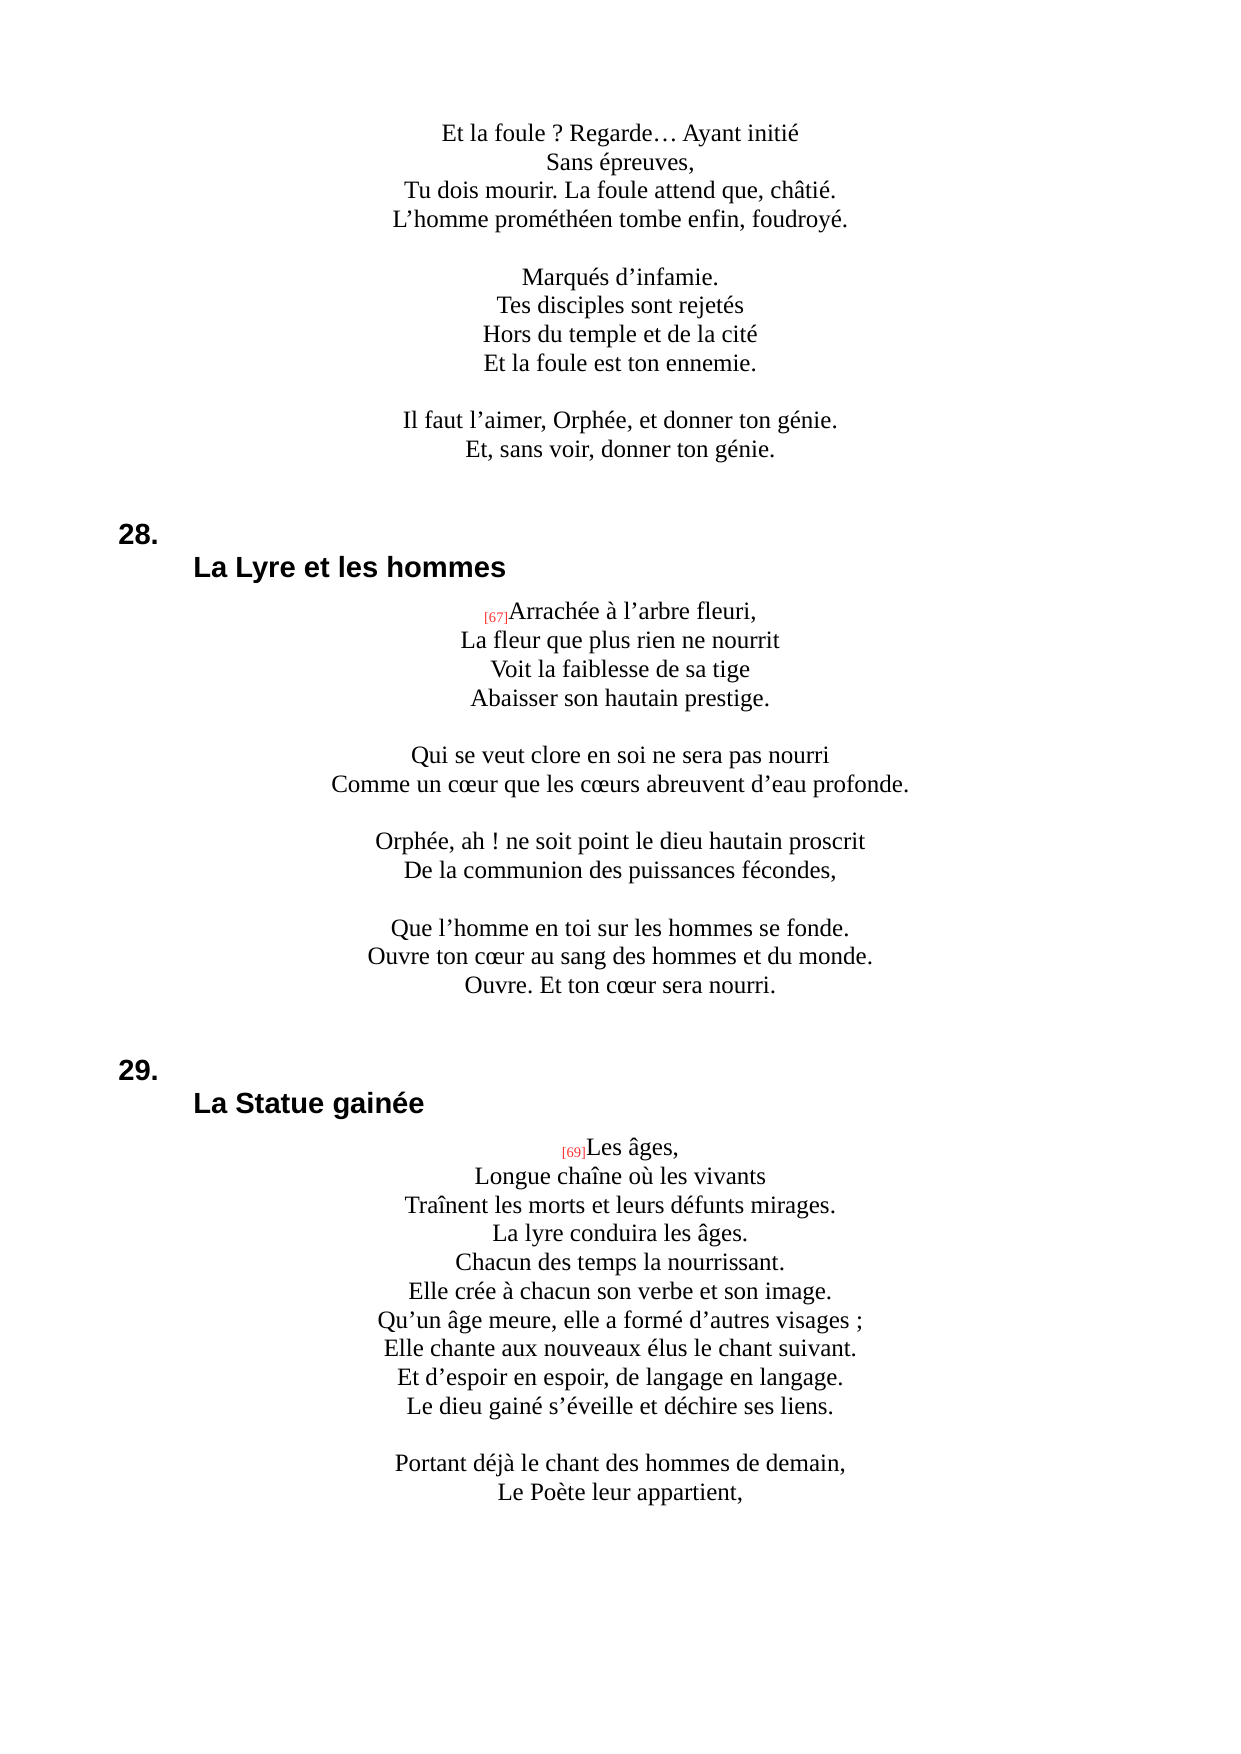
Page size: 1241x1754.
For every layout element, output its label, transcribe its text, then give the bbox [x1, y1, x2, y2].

subtitle 28. La Lyre et les hommes [118, 517, 1122, 584]
text Qu’un âge meure, elle a formé d’autres visages ; [118, 1305, 1122, 1333]
text Traînent les morts et leurs défunts mirages. [118, 1190, 1122, 1218]
text Chacun des temps la nourrissant. [118, 1247, 1122, 1276]
text Marqués d’infamie. [118, 262, 1122, 291]
text Longue chaîne où les vivants [118, 1161, 1122, 1190]
text Ouvre ton cœur au sang des hommes et du monde. [118, 941, 1122, 970]
text [69]Les âges, [118, 1132, 1122, 1161]
text Il faut l’aimer, Orphée, et donner ton génie. [118, 406, 1122, 434]
text Et la foule est ton ennemie. [118, 348, 1122, 377]
text Comme un cœur que les cœurs abreuvent d’eau profonde. [118, 769, 1122, 798]
text La lyre conduira les âges. [118, 1218, 1122, 1247]
text Tes disciples sont rejetés [118, 291, 1122, 319]
text Hors du temple et de la cité [118, 319, 1122, 348]
text Voit la faiblesse de sa tige [118, 654, 1122, 683]
text La fleur que plus rien ne nourrit [118, 625, 1122, 654]
text De la communion des puissances fécondes, [118, 855, 1122, 884]
text Que l’homme en toi sur les hommes se fonde. [118, 913, 1122, 941]
text Sans épreuves, [118, 147, 1122, 176]
text Et la foule ? Regarde… Ayant initié [118, 118, 1122, 147]
text Et d’espoir en espoir, de langage en langage. [118, 1362, 1122, 1391]
text [67]Arrachée à l’arbre fleuri, [118, 596, 1122, 625]
text Qui se veut clore en soi ne sera pas nourri [118, 740, 1122, 769]
text L’homme prométhéen tombe enfin, foudroyé. [118, 204, 1122, 233]
text Et, sans voir, donner ton génie. [118, 434, 1122, 463]
text Abaisser son hautain prestige. [118, 683, 1122, 711]
text Le Poète leur appartient, [118, 1477, 1122, 1506]
text Tu dois mourir. La foule attend que, châtié. [118, 176, 1122, 204]
text Orphée, ah ! ne soit point le dieu hautain proscrit [118, 826, 1122, 855]
text Elle crée à chacun son verbe et son image. [118, 1276, 1122, 1305]
subtitle 29. La Statue gainée [118, 1053, 1122, 1120]
text Le dieu gainé s’éveille et déchire ses liens. [118, 1391, 1122, 1420]
text Portant déjà le chant des hommes de demain, [118, 1448, 1122, 1477]
text Elle chante aux nouveaux élus le chant suivant. [118, 1333, 1122, 1362]
text Ouvre. Et ton cœur sera nourri. [118, 970, 1122, 999]
